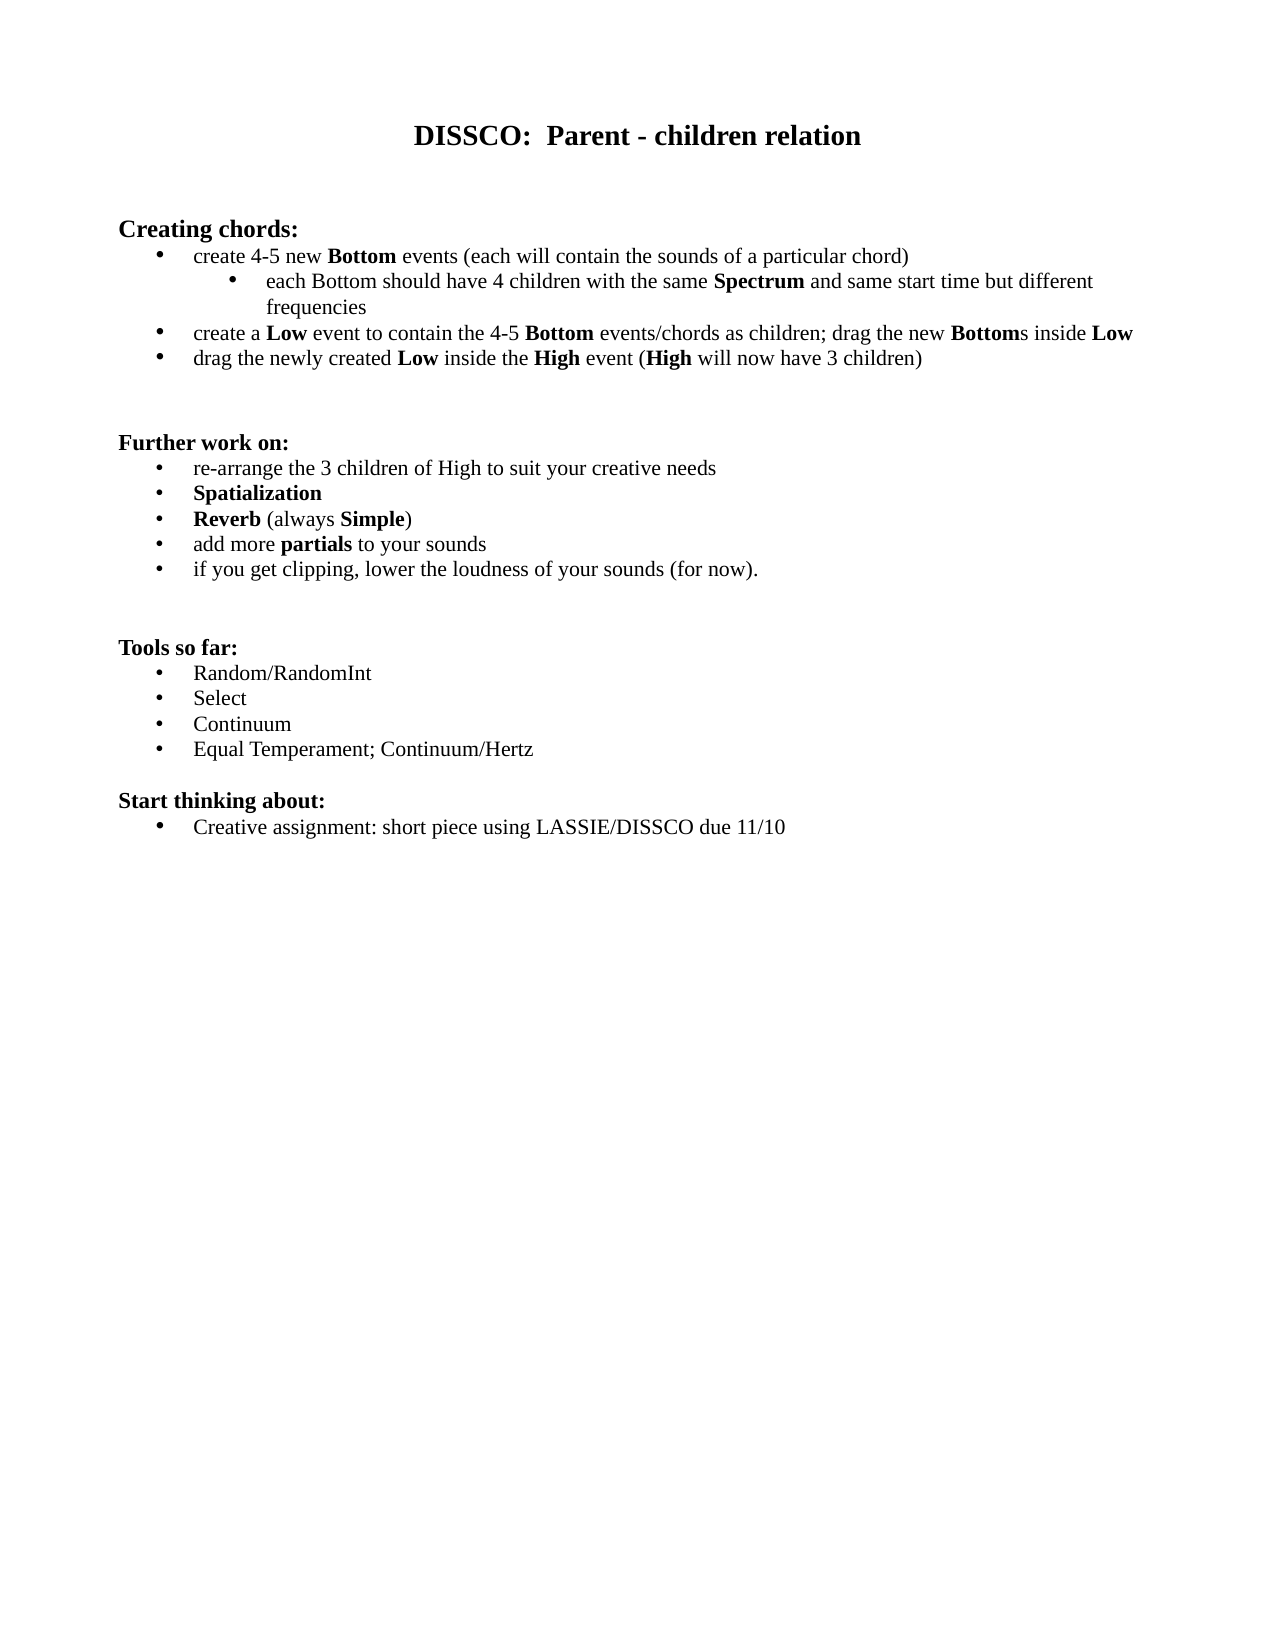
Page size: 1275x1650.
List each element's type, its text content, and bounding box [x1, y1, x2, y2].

list re-arrange the 3 children of High to suit your creative needs [156, 455, 1157, 480]
list create 4-5 new Bottom events (each will contain the sounds of a particular chord) [156, 243, 1157, 268]
list Select [156, 685, 1157, 711]
list Spatialization [156, 480, 1157, 506]
list Random/RandomInt [156, 660, 1157, 685]
text Start thinking about: [118, 787, 1157, 814]
list create a Low event to contain the 4-5 Bottom events/chords as children; drag the new Bottoms inside Low [156, 319, 1157, 345]
text Creating chords: [118, 214, 1157, 243]
list Equal Temperament; Continuum/Hertz [156, 736, 1157, 761]
list Reverb (always Simple) [156, 506, 1157, 531]
text Further work on: [118, 429, 1157, 455]
text DISSCO: Parent - children relation [118, 118, 1157, 152]
list add more partials to your sounds [156, 531, 1157, 556]
list Creative assignment: short piece using LASSIE/DISSCO due 11/10 [156, 814, 1157, 839]
list if you get clipping, lower the loudness of your sounds (for now). [156, 556, 1157, 581]
list each Bottom should have 4 children with the same Spectrum and same start time but different frequencies [228, 268, 1157, 319]
list drag the newly created Low inside the High event (High will now have 3 children) [156, 345, 1157, 371]
list Continuum [156, 711, 1157, 736]
text Tools so far: [118, 634, 1157, 660]
